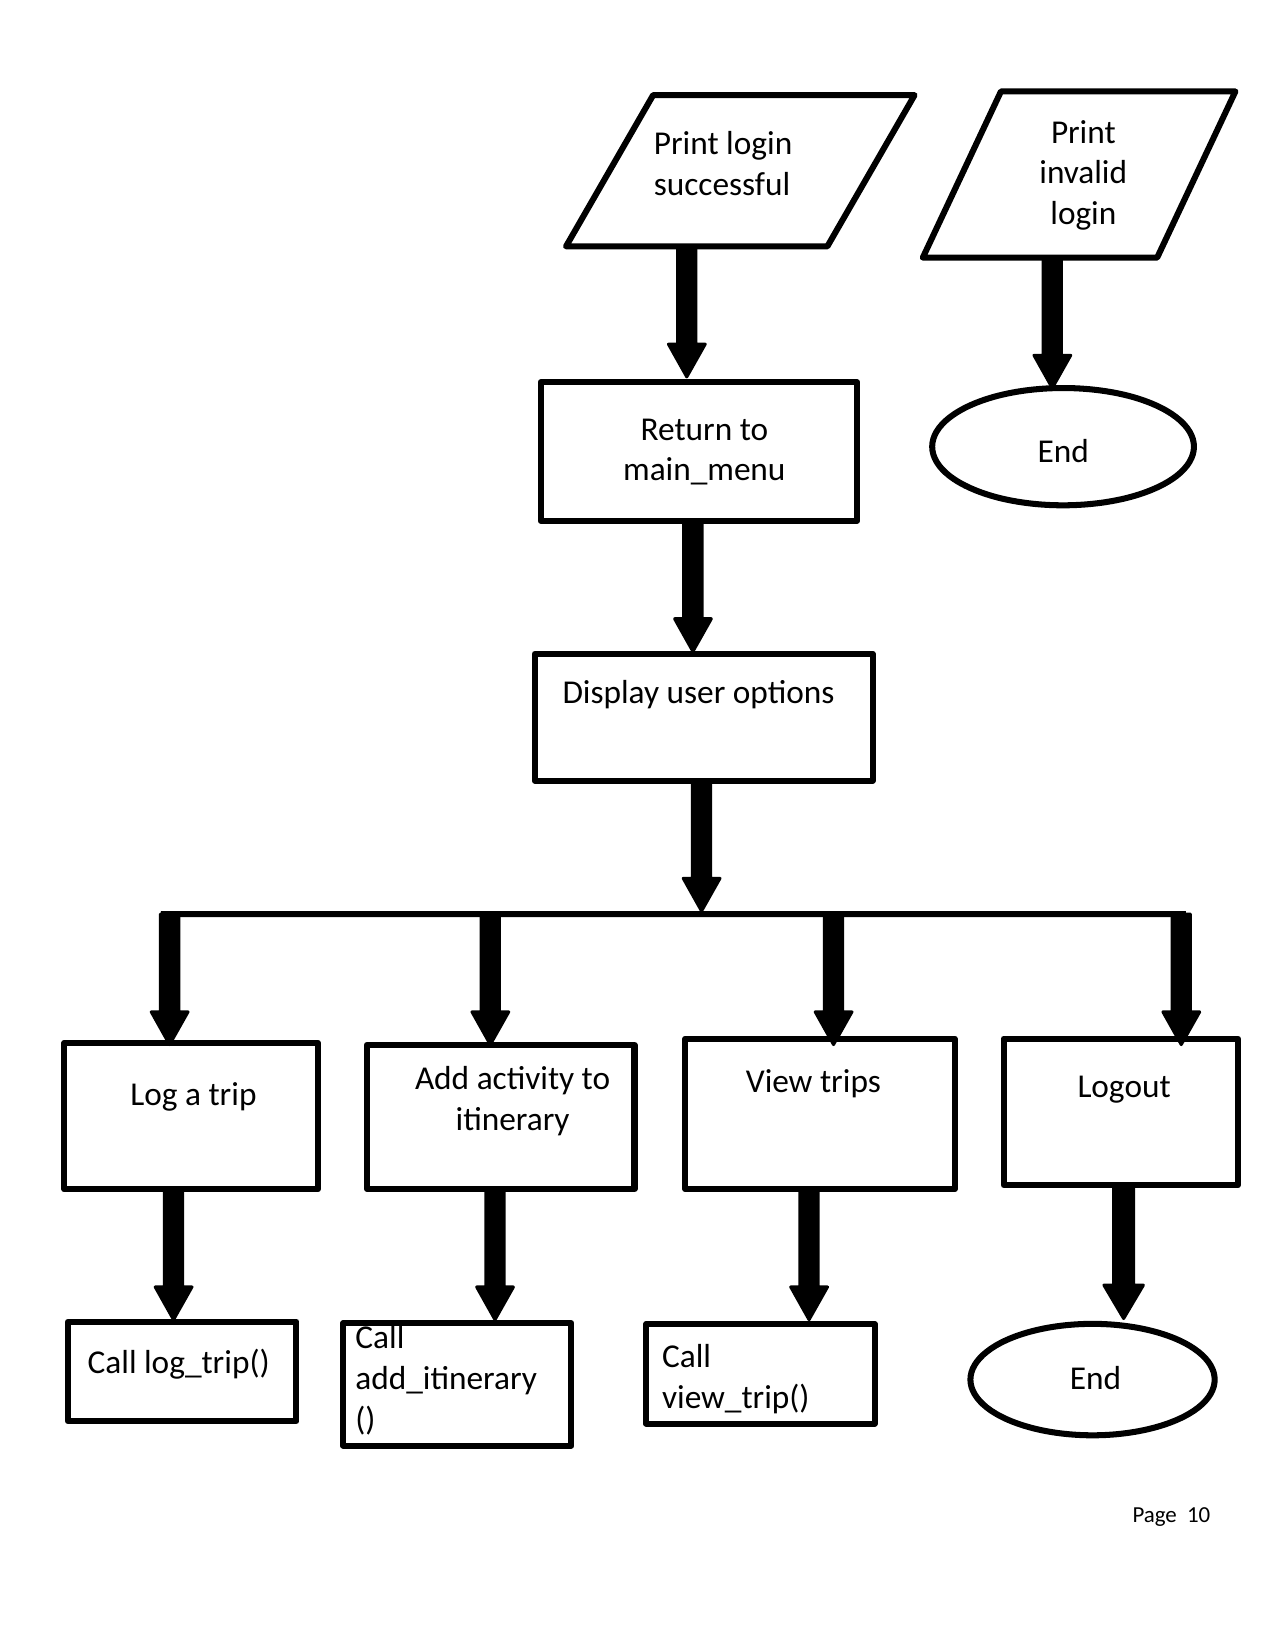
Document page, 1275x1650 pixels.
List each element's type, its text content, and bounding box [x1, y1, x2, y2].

text Add activity to itinerary [390, 1057, 631, 1138]
text Print invalid login [1006, 111, 1160, 233]
text Call log_trip() [82, 1341, 275, 1382]
text End [1012, 1357, 1178, 1397]
text Log a trip [67, 1072, 315, 1113]
text Print login successful [654, 122, 829, 204]
text Return to main_menu [563, 407, 845, 489]
text Call view_trip() [662, 1335, 859, 1416]
text View trips [709, 1060, 918, 1101]
text End [973, 430, 1153, 471]
text Call add_itinerary() [355, 1317, 543, 1439]
text Logout [1027, 1064, 1221, 1105]
text Display user options [562, 671, 855, 712]
